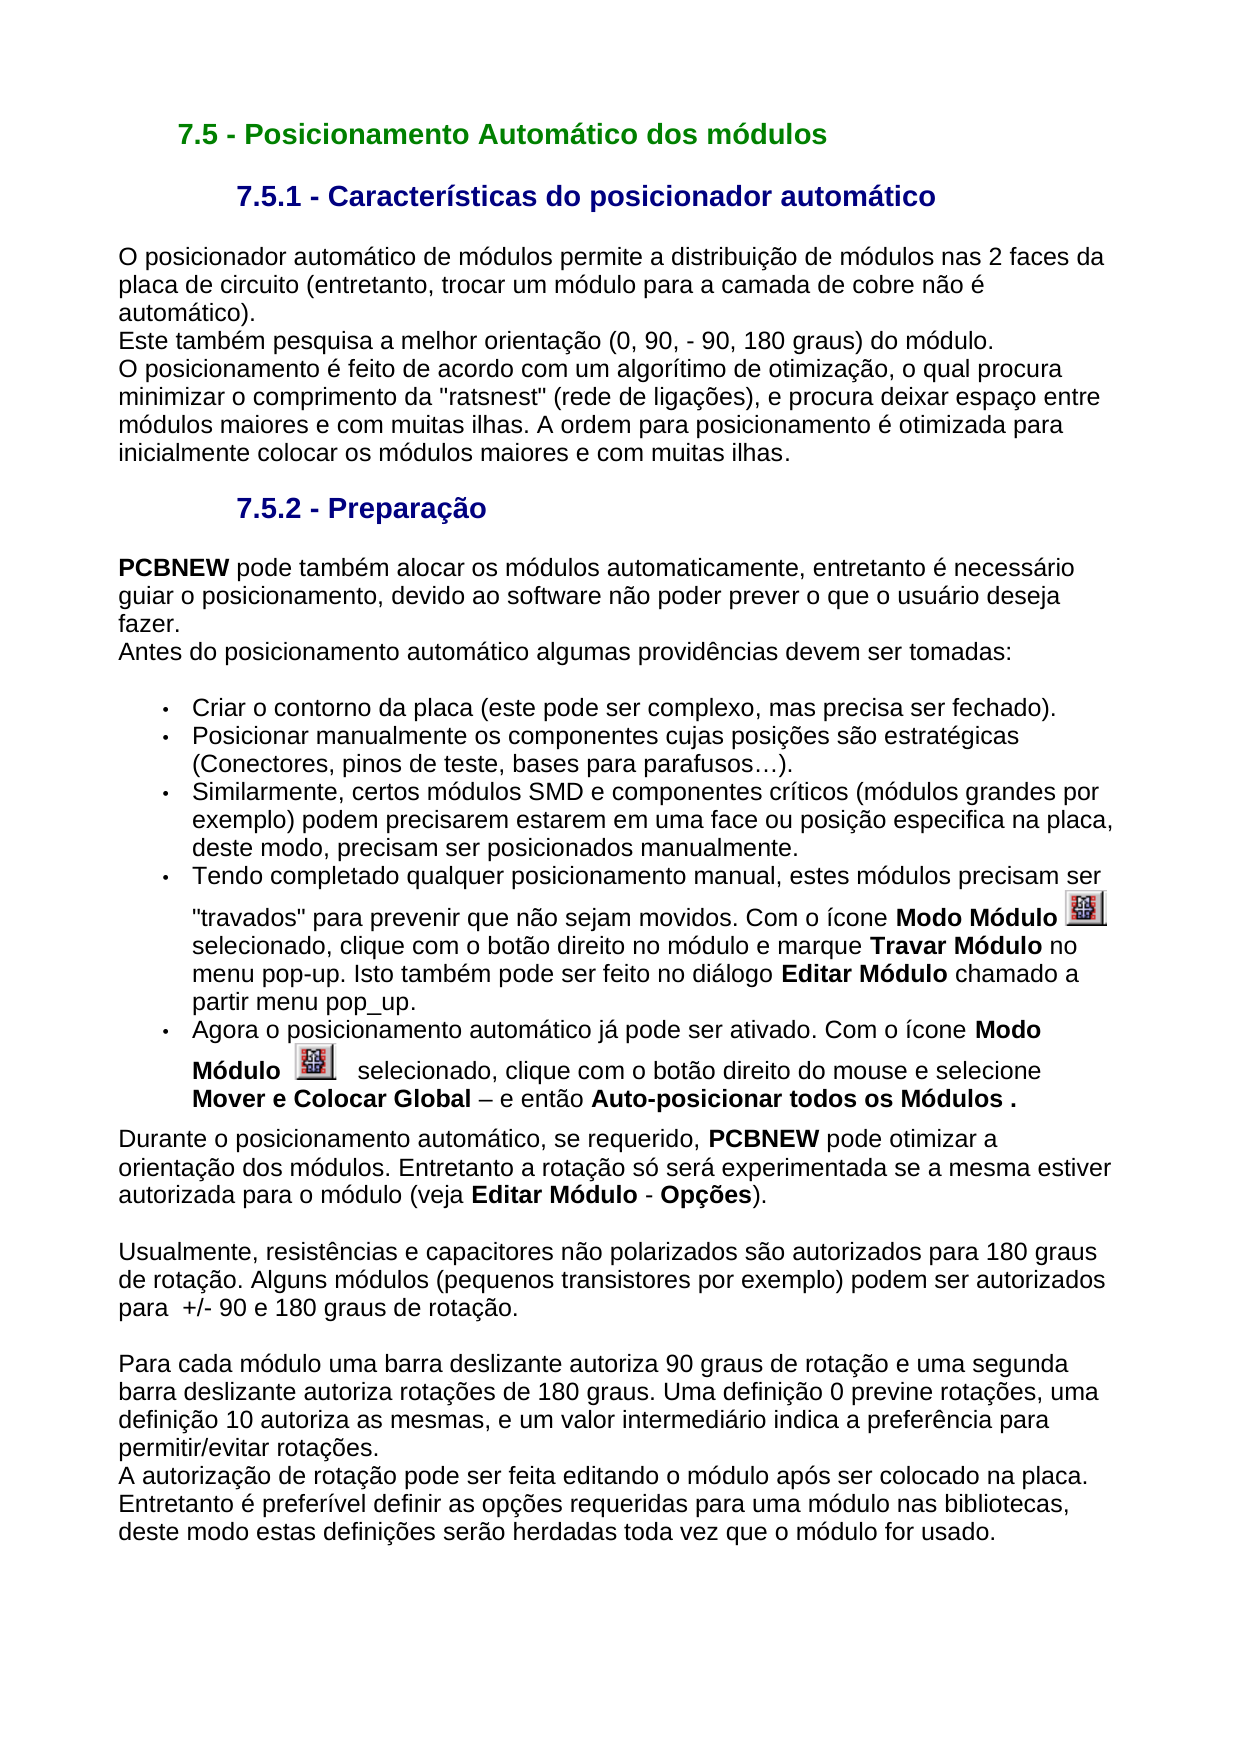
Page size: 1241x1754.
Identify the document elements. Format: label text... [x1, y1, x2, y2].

list Similarmente, certos módulos SMD e componentes críticos (módulos grandes por exemplo) podem precisarem estarem em uma face ou posição especifica na placa, deste modo, precisam ser posicionados manualmente. [162, 778, 1122, 862]
picture [294, 1043, 337, 1080]
subtitle Este também pesquisa a melhor orientação (0, 90, - 90, 180 graus) do módulo. [118, 327, 1122, 354]
subtitle Características do posicionador automático [236, 180, 1122, 213]
list Posicionar manualmente os componentes cujas posições são estratégicas (Conectores, pinos de teste, bases para parafusos…). [162, 722, 1122, 778]
subtitle O posicionamento é feito de acordo com um algorítimo de otimização, o qual procura minimizar o comprimento da "ratsnest" (rede de ligações), e procura deixar espaço entre módulos maiores e com muitas ilhas. A ordem para posicionamento é otimizada para inicialmente colocar os módulos maiores e com muitas ilhas. [118, 354, 1122, 467]
list Criar o contorno da placa (este pode ser complexo, mas precisa ser fechado). [162, 694, 1122, 722]
subtitle A autorização de rotação pode ser feita editando o módulo após ser colocado na placa. Entretanto é preferível definir as opções requeridas para uma módulo nas bibliotecas, deste modo estas definições serão herdadas toda vez que o módulo for usado. [118, 1461, 1122, 1546]
subtitle Para cada módulo uma barra deslizante autoriza 90 graus de rotação e uma segunda barra deslizante autoriza rotações de 180 graus. Uma definição 0 previne rotações, uma definição 10 autoriza as mesmas, e um valor intermediário indica a preferência para permitir/evitar rotações. [118, 1349, 1122, 1461]
subtitle Durante o posicionamento automático, se requerido, PCBNEW pode otimizar a orientação dos módulos. Entretanto a rotação só será experimentada se a mesma estiver autorizada para o módulo (veja Editar Módulo - Opções). [118, 1125, 1122, 1209]
subtitle Usualmente, resistências e capacitores não polarizados são autorizados para 180 graus de rotação. Alguns módulos (pequenos transistores por exemplo) podem ser autorizados para +/- 90 e 180 graus de rotação. [118, 1237, 1122, 1321]
picture [1064, 890, 1107, 926]
subtitle O posicionador automático de módulos permite a distribuição de módulos nas 2 faces da placa de circuito (entretanto, trocar um módulo para a camada de cobre não é automático). [118, 242, 1122, 327]
list Agora o posicionamento automático já pode ser ativado. Com o ícone Modo Módulo selecionado, clique com o botão direito do mouse e selecione Mover e Colocar Global – e então Auto-posicionar todos os Módulos . [162, 1015, 1122, 1113]
subtitle Preparação [236, 492, 1122, 524]
list Tendo completado qualquer posicionamento manual, estes módulos precisam ser "travados" para prevenir que não sejam movidos. Com o ícone Modo Módulo selecionado, clique com o botão direito no módulo e marque Travar Módulo no menu pop-up. Isto também pode ser feito no diálogo Editar Módulo chamado a partir menu pop_up. [162, 862, 1122, 1015]
subtitle Posicionamento Automático dos módulos [177, 118, 1122, 151]
subtitle PCBNEW pode também alocar os módulos automaticamente, entretanto é necessário guiar o posicionamento, devido ao software não poder prever o que o usuário deseja fazer. [118, 554, 1122, 638]
subtitle Antes do posicionamento automático algumas providências devem ser tomadas: [118, 638, 1122, 666]
